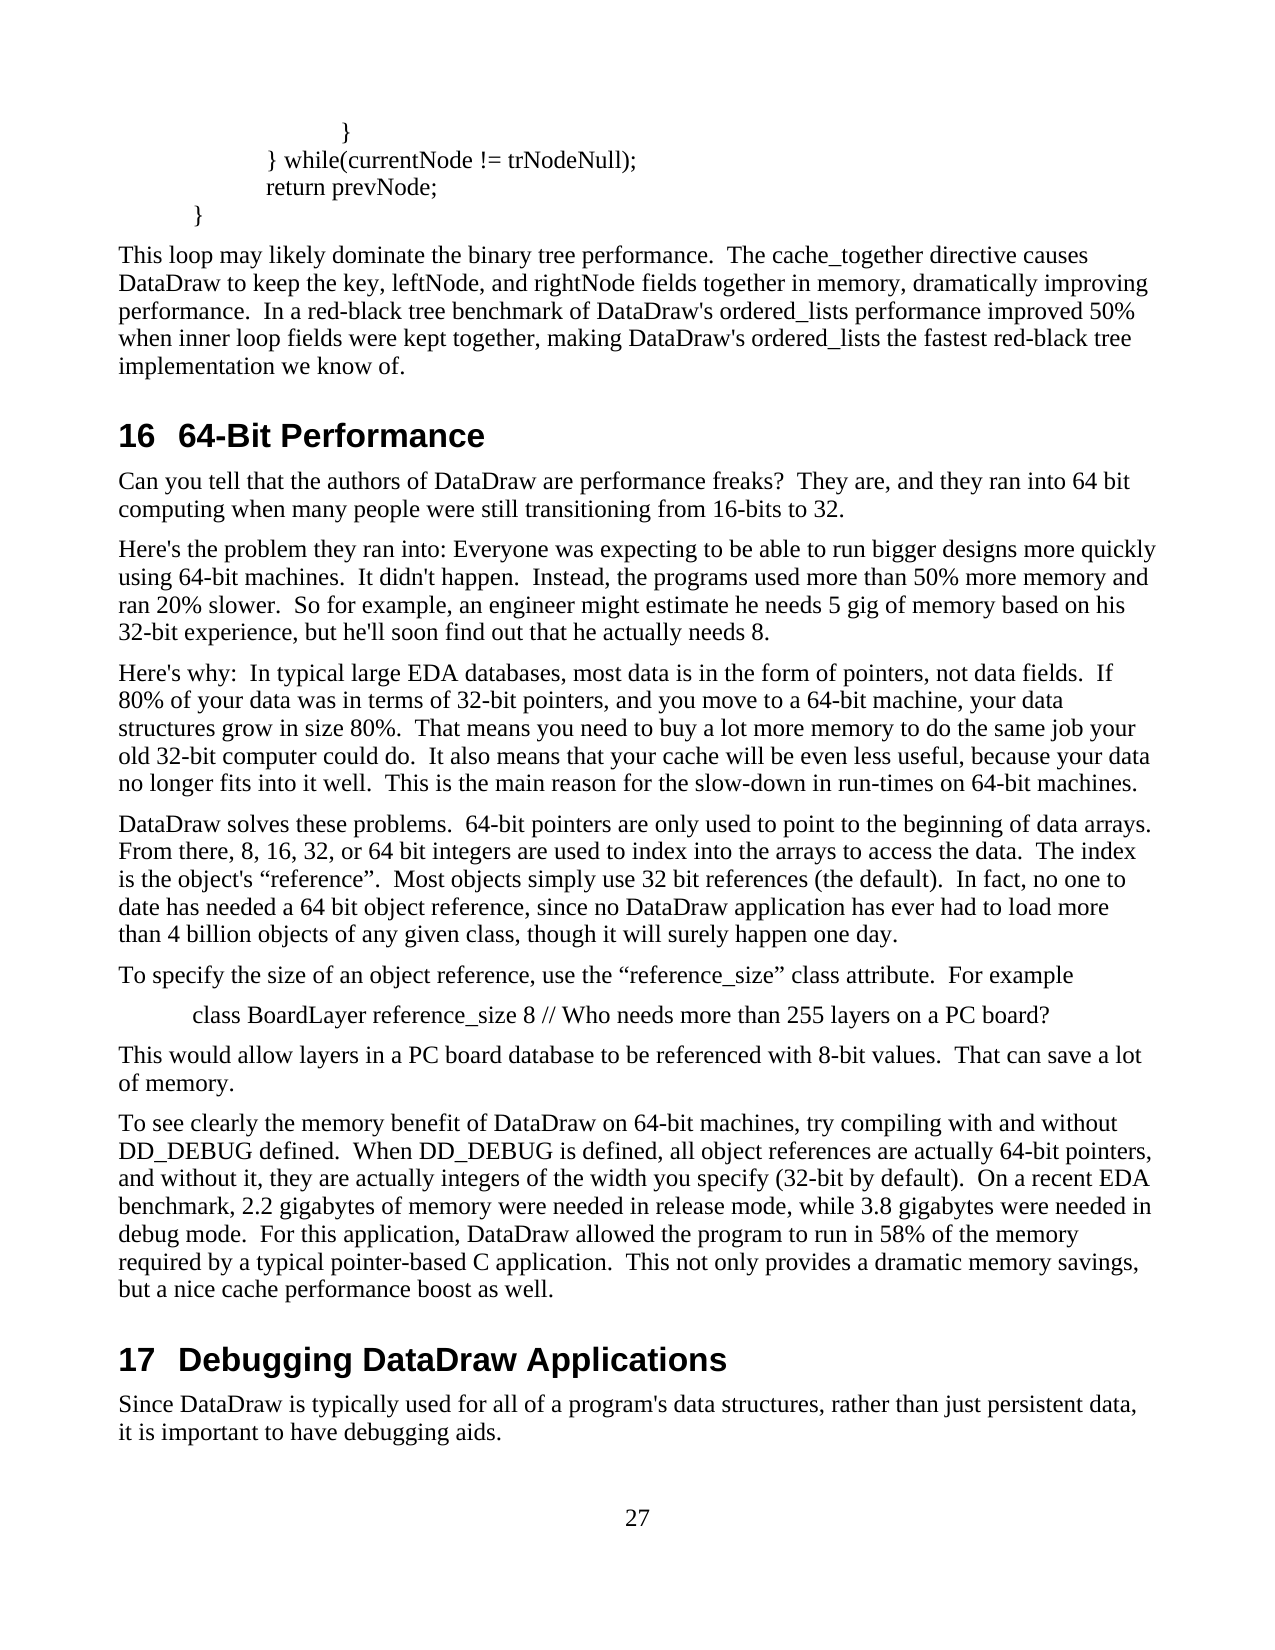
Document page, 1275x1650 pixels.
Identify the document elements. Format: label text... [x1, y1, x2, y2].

text class BoardLayer reference_size 8 // Who needs more than 255 layers on a PC board? [118, 1001, 1157, 1029]
text return prevNode; [118, 173, 1157, 201]
text Since DataDraw is typically used for all of a program's data structures, rather than just persistent data, it is important to have debugging aids. [118, 1391, 1157, 1446]
subtitle 64-Bit Performance [118, 417, 1157, 455]
text To specify the size of an object reference, use the “reference_size” class attribute. For example [118, 961, 1157, 988]
text Here's the problem they ran into: Everyone was expecting to be able to run bigger designs more quickly using 64-bit machines. It didn't happen. Instead, the programs used more than 50% more memory and ran 20% slower. So for example, an engineer might estimate he needs 5 gig of memory based on his 32-bit experience, but he'll soon find out that he actually needs 8. [118, 535, 1157, 646]
text Can you tell that the authors of DataDraw are performance freaks? They are, and they ran into 64 bit computing when many people were still transitioning from 16-bits to 32. [118, 467, 1157, 523]
text } [118, 201, 1157, 229]
subtitle Debugging DataDraw Applications [118, 1341, 1157, 1378]
text This loop may likely dominate the binary tree performance. The cache_together directive causes DataDraw to keep the key, leftNode, and rightNode fields together in memory, dramatically improving performance. In a red-black tree benchmark of DataDraw's ordered_lists performance improved 50% when inner loop fields were kept together, making DataDraw's ordered_lists the fastest red-black tree implementation we know of. [118, 241, 1157, 380]
text } while(currentNode != trNodeNull); [118, 146, 1157, 173]
text This would allow layers in a PC board database to be referenced with 8-bit values. That can save a lot of memory. [118, 1041, 1157, 1097]
text DataDraw solves these problems. 64-bit pointers are only used to point to the beginning of data arrays. From there, 8, 16, 32, or 64 bit integers are used to index into the arrays to access the data. The index is the object's “reference”. Most objects simply use 32 bit references (the default). In fact, no one to date has needed a 64 bit object reference, since no DataDraw application has ever had to load more than 4 billion objects of any given class, though it will surely happen one day. [118, 810, 1157, 948]
text Here's why: In typical large EDA databases, most data is in the form of pointers, not data fields. If 80% of your data was in terms of 32-bit pointers, and you move to a 64-bit machine, your data structures grow in size 80%. That means you need to buy a lot more memory to do the same job your old 32-bit computer could do. It also means that your cache will be even less useful, because your data no longer fits into it well. This is the main reason for the slow-down in run-times on 64-bit machines. [118, 659, 1157, 797]
text } [118, 118, 1157, 146]
text To see clearly the memory benefit of DataDraw on 64-bit machines, try compiling with and without DD_DEBUG defined. When DD_DEBUG is defined, all object references are actually 64-bit pointers, and without it, they are actually integers of the width you specify (32-bit by default). On a recent EDA benchmark, 2.2 gigabytes of memory were needed in release mode, while 3.8 gigabytes were needed in debug mode. For this application, DataDraw allowed the program to run in 58% of the memory required by a typical pointer-based C application. This not only provides a dramatic memory savings, but a nice cache performance boost as well. [118, 1109, 1157, 1303]
